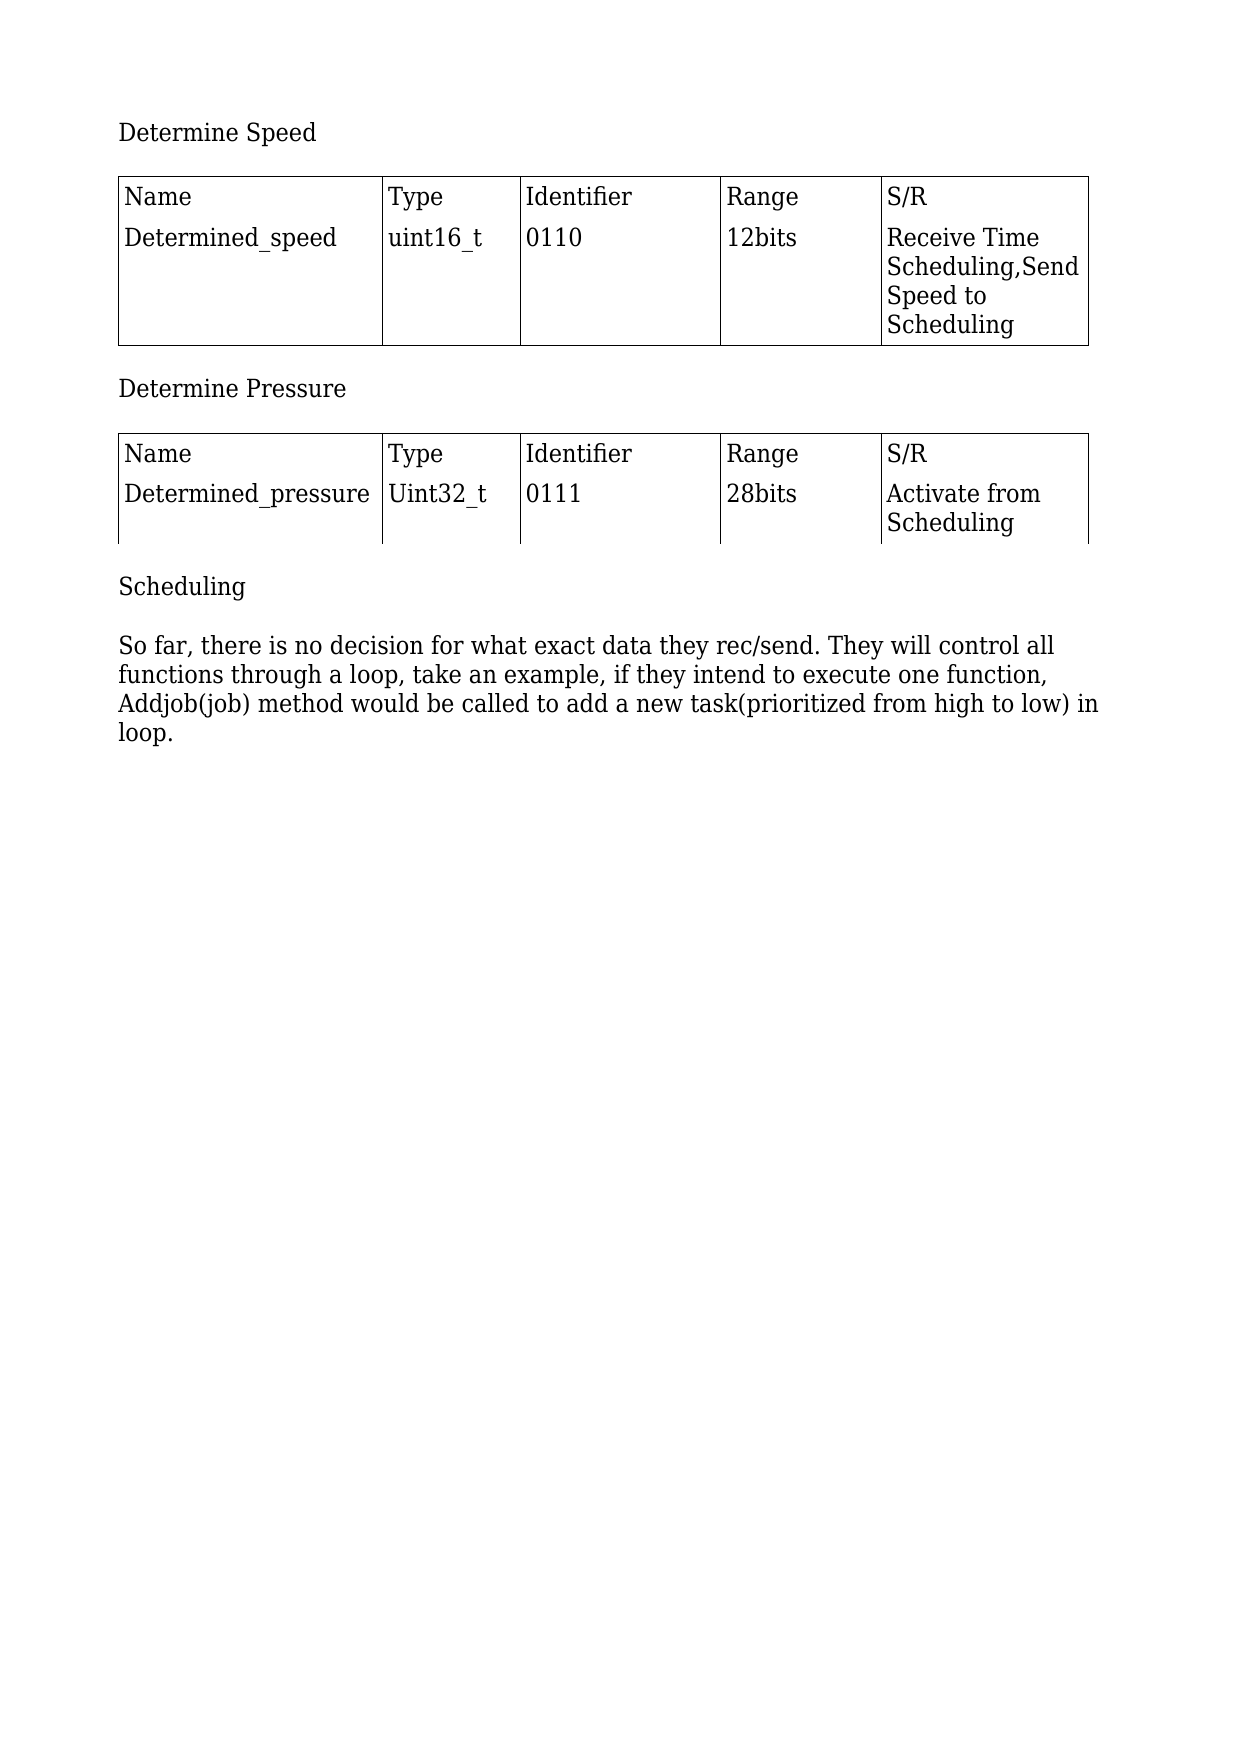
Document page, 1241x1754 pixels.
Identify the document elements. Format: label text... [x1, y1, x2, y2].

text Scheduling [118, 573, 1122, 602]
table_header Name [119, 434, 382, 474]
table_header Name [119, 177, 382, 217]
table_cell Receive Time Scheduling,Send Speed to Scheduling [882, 217, 1088, 345]
table_cell 0111 [521, 474, 720, 543]
table_cell uint16_t [383, 217, 520, 345]
table_cell Determined_speed [119, 217, 382, 345]
table_cell Uint32_t [383, 474, 520, 543]
table_header Range [721, 434, 881, 474]
table_cell 0110 [521, 217, 720, 345]
table_header Type [383, 177, 520, 217]
text Determine Pressure [118, 374, 1122, 404]
text Determine Speed [118, 118, 1122, 147]
table_cell 12bits [721, 217, 881, 345]
table_cell Determined_pressure [119, 474, 382, 543]
table_cell Activate from Scheduling [882, 474, 1088, 543]
table_cell 28bits [721, 474, 881, 543]
table_header Range [721, 177, 881, 217]
table_header Identifier [521, 177, 720, 217]
text So far, there is no decision for what exact data they rec/send. They will control all functions through a loop, take an example, if they intend to execute one function, Addjob(job) method would be called to add a new task(prioritized from high to low) in loop. [118, 602, 1122, 748]
table_header Identifier [521, 434, 720, 474]
table_header S/R [882, 177, 1088, 217]
table_header S/R [882, 434, 1088, 474]
table_header Type [383, 434, 520, 474]
